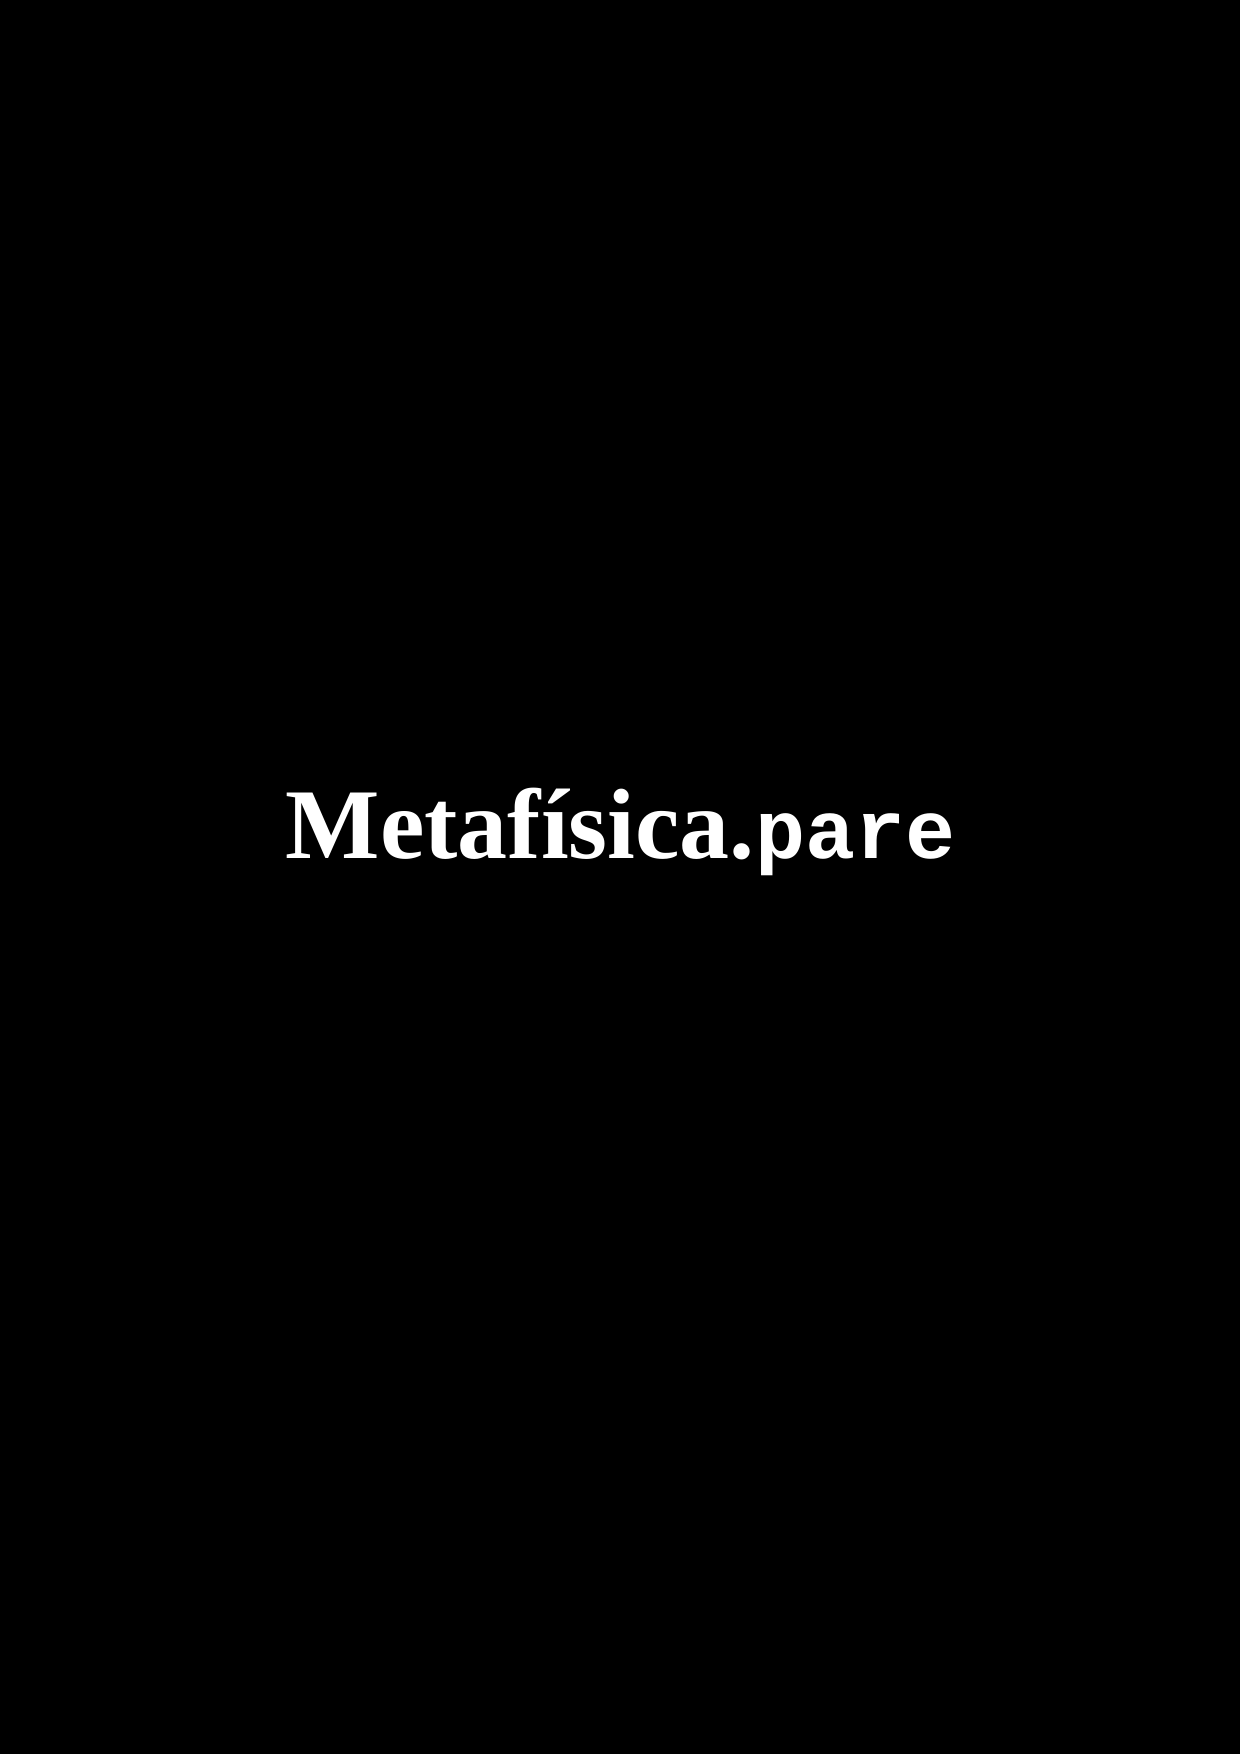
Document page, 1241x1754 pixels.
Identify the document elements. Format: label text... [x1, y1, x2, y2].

subtitle Metafísica.pare [59, 765, 1181, 884]
